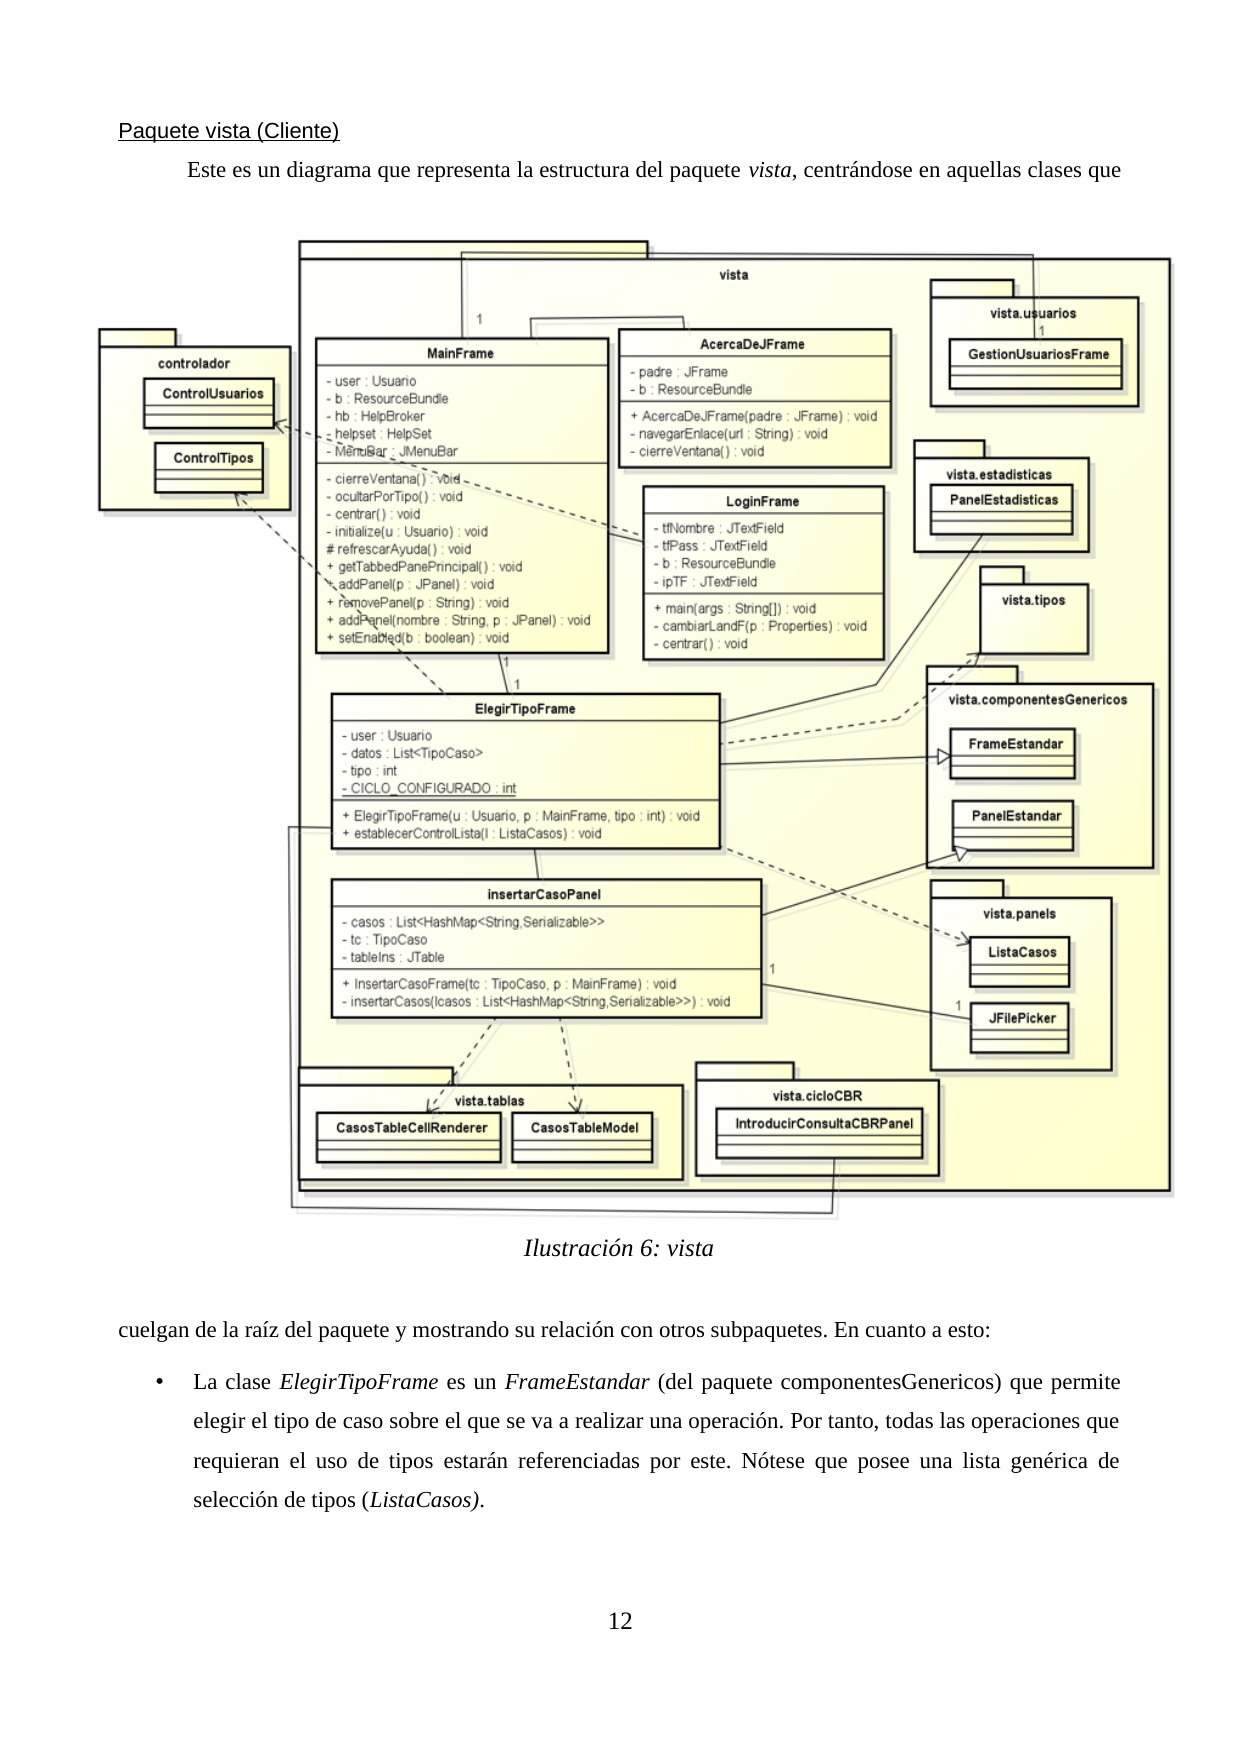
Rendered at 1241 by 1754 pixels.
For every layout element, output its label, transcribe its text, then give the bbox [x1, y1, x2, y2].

subtitle Paquete vista (Cliente) [118, 118, 1122, 143]
subtitle [66, 201, 1174, 213]
picture [95, 233, 1175, 1234]
subtitle [66, 1262, 1174, 1316]
text Este es un diagrama que representa la estructura del paquete vista, centrándose en aquellas clases que [118, 156, 1122, 201]
list La clase ElegirTipoFrame es un FrameEstandar (del paquete componentesGenericos) que permite elegir el tipo de caso sobre el que se va a realizar una operación. Por tanto, todas las operaciones que requieran el uso de tipos estarán referenciadas por este. Nótese que posee una lista genérica de selección de tipos (ListaCasos). [156, 1368, 1122, 1512]
text Ilustración 6: vista [66, 213, 1174, 1262]
text cuelgan de la raíz del paquete y mostrando su relación con otros subpaquetes. En cuanto a esto: [118, 1316, 1122, 1342]
